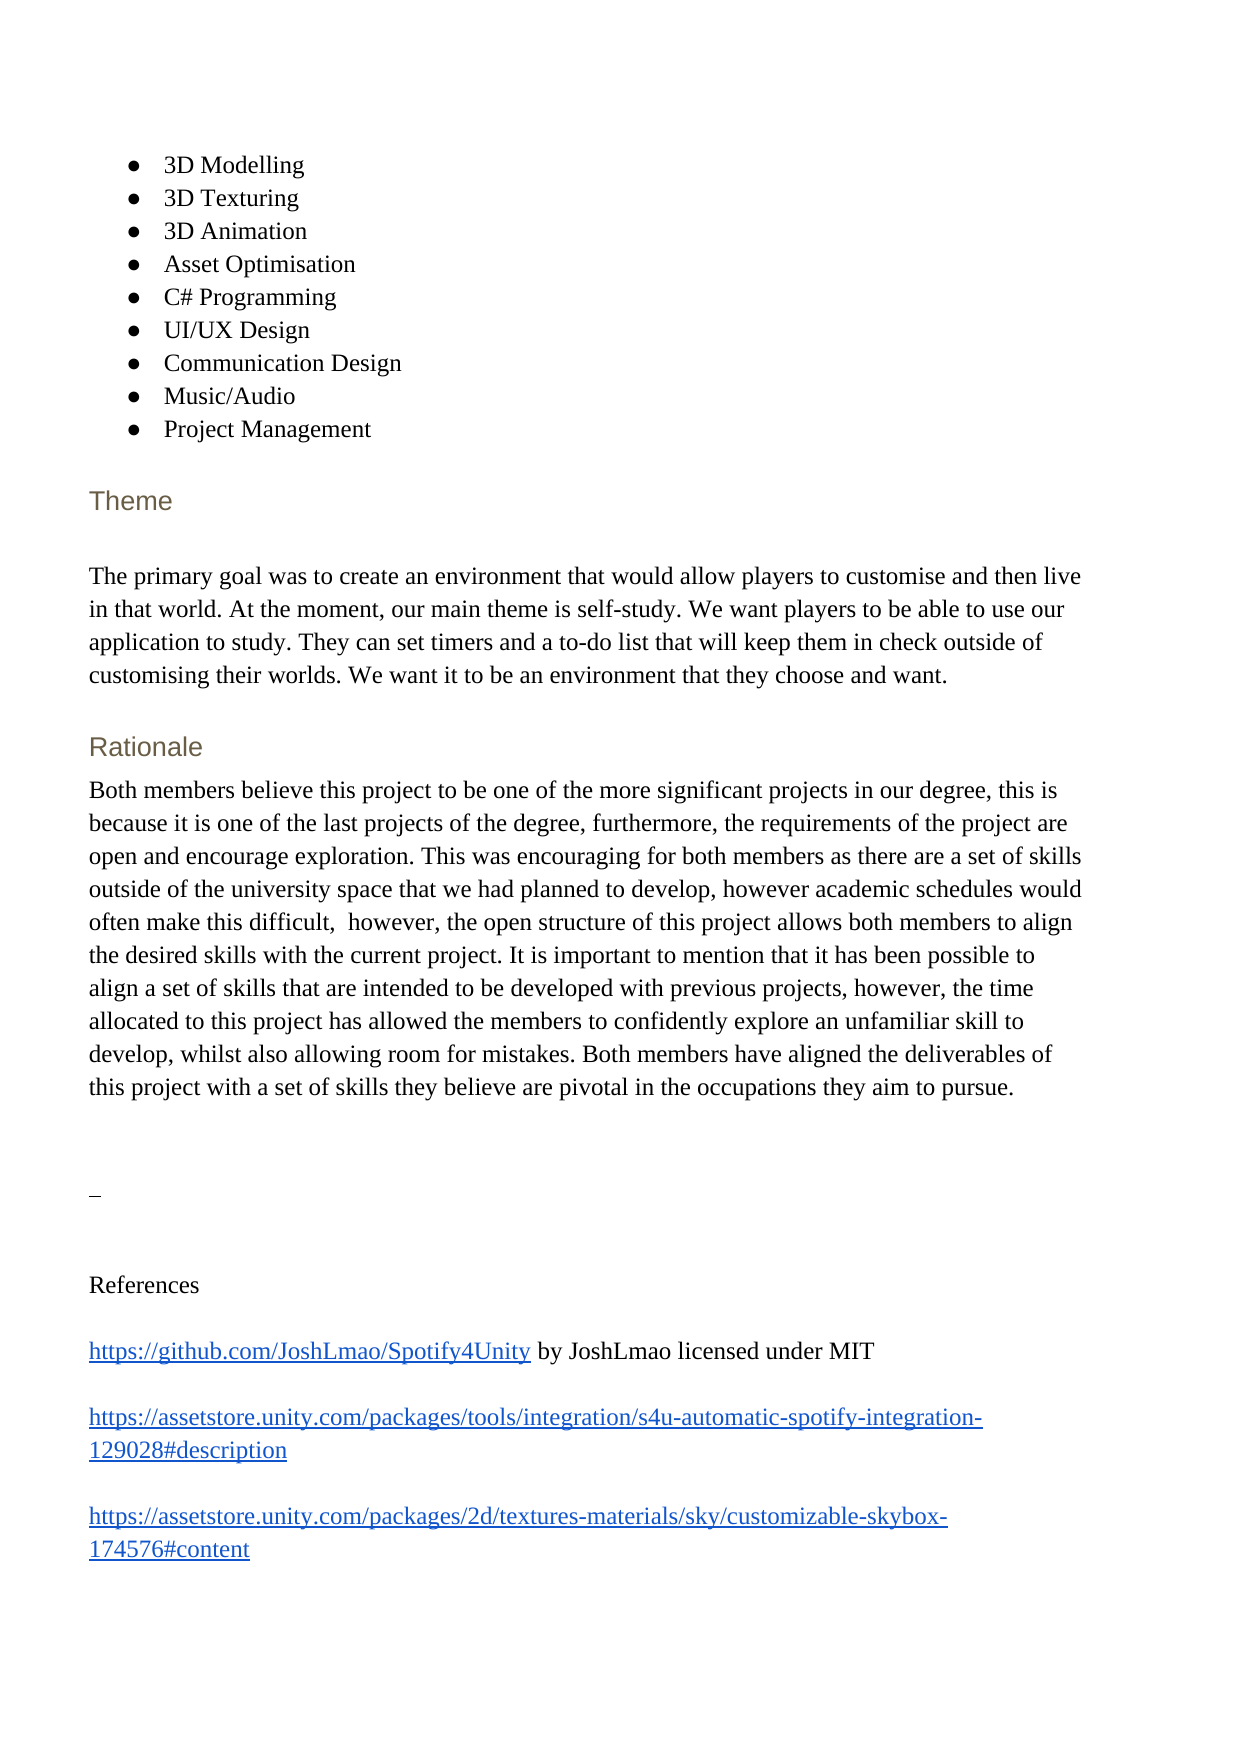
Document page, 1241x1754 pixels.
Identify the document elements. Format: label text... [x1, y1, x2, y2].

list UI/UX Design [126, 315, 1090, 344]
list Project Management [126, 414, 1090, 443]
list 3D Animation [126, 216, 1090, 245]
list Music/Audio [126, 381, 1090, 410]
list Communication Design [126, 348, 1090, 377]
text https://assetstore.unity.com/packages/2d/textures-materials/sky/customizable-skybox-174576#content [88, 1501, 1090, 1563]
text References [88, 1270, 1090, 1299]
text https://github.com/JoshLmao/Spotify4Unity by JoshLmao licensed under MIT [88, 1336, 1090, 1365]
text Both members believe this project to be one of the more significant projects in our degree, this is because it is one of the last projects of the degree, furthermore, the requirements of the project are open and encourage exploration. This was encouraging for both members as there are a set of skills outside of the university space that we had planned to develop, however academic schedules would often make this difficult, however, the open structure of this project allows both members to align the desired skills with the current project. It is important to mention that it has been possible to align a set of skills that are intended to be developed with previous projects, however, the time allocated to this project has allowed the members to confidently explore an unfamiliar skill to develop, whilst also allowing room for mistakes. Both members have aligned the deliverables of this project with a set of skills they believe are pivotal in the occupations they aim to pursue. [88, 775, 1090, 1101]
list 3D Modelling [126, 150, 1090, 179]
list Asset Optimisation [126, 249, 1090, 278]
text The primary goal was to create an environment that would allow players to customise and then live in that world. At the moment, our main theme is self-study. We want players to be able to use our application to study. They can set timers and a to-do list that will keep them in check outside of customising their worlds. We want it to be an environment that they choose and want. [88, 561, 1090, 689]
subtitle Theme [88, 485, 1090, 516]
list 3D Texturing [126, 183, 1090, 212]
list C# Programming [126, 282, 1090, 311]
subtitle Rationale [88, 731, 1090, 762]
text https://assetstore.unity.com/packages/tools/integration/s4u-automatic-spotify-integration-129028#description [88, 1402, 1090, 1464]
